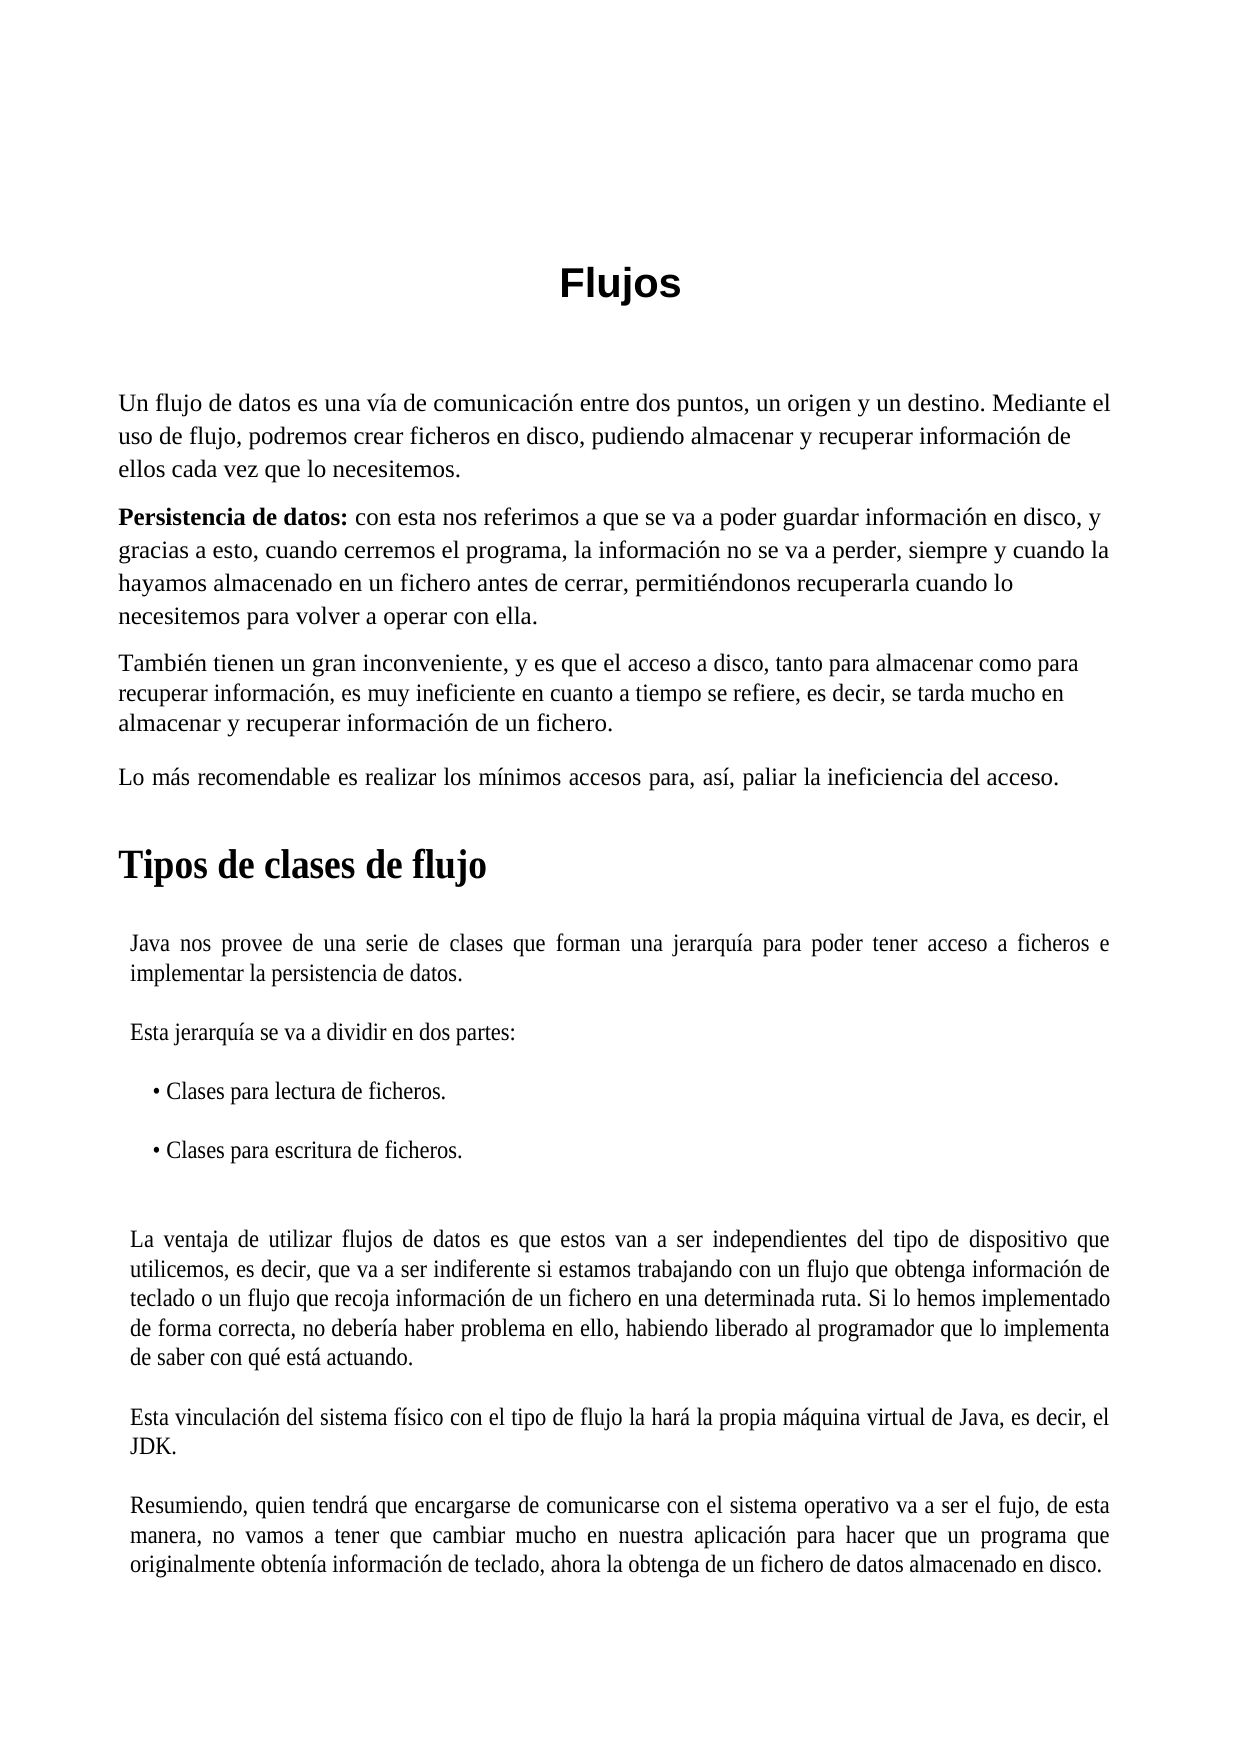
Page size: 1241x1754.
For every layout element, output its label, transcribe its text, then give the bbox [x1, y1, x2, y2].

text Esta vinculación del sistema físico con el tipo de flujo la hará la propia máquina virtual de Java, es decir, el JDK. [130, 1402, 1111, 1460]
text Un flujo de datos es una vía de comunicación entre dos puntos, un origen y un destino. Mediante el uso de flujo, podremos crear ficheros en disco, pudiendo almacenar y recuperar información de ellos cada vez que lo necesitemos. [118, 388, 1123, 483]
text Java nos provee de una serie de clases que forman una jerarquía para poder tener acceso a ficheros e implementar la persistencia de datos. [130, 928, 1111, 987]
text Persistencia de datos: con esta nos referimos a que se va a poder guardar información en disco, y gracias a esto, cuando cerremos el programa, la información no se va a perder, siempre y cuando la hayamos almacenado en un fichero antes de cerrar, permitiéndonos recuperarla cuando lo necesitemos para volver a operar con ella. [118, 502, 1123, 630]
text Tipos de clases de flujo [118, 840, 1123, 888]
text También tienen un gran inconveniente, y es que el acceso a disco, tanto para almacenar como para recuperar información, es muy ineficiente en cuanto a tiempo se refiere, es decir, se tarda mucho en almacenar y recuperar información de un fichero. [118, 648, 1123, 736]
text • Clases para lectura de ficheros. [130, 1076, 1111, 1105]
subtitle Flujos [118, 258, 1123, 306]
text Lo más recomendable es realizar los mínimos accesos para, así, paliar la ineficiencia del acceso. [118, 762, 1123, 790]
text La ventaja de utilizar flujos de datos es que estos van a ser independientes del tipo de dispositivo que utilicemos, es decir, que va a ser indiferente si estamos trabajando con un flujo que obtenga información de teclado o un flujo que recoja información de un fichero en una determinada ruta. Si lo hemos implementado de forma correcta, no debería haber problema en ello, habiendo liberado al programador que lo implementa de saber con qué está actuando. [130, 1224, 1111, 1371]
text • Clases para escritura de ficheros. [130, 1135, 1111, 1164]
text Resumiendo, quien tendrá que encargarse de comunicarse con el sistema operativo va a ser el fujo, de esta manera, no vamos a tener que cambiar mucho en nuestra aplicación para hacer que un programa que originalmente obtenía información de teclado, ahora la obtenga de un fichero de datos almacenado en disco. [130, 1490, 1111, 1578]
text Esta jerarquía se va a dividir en dos partes: [130, 1017, 1111, 1046]
